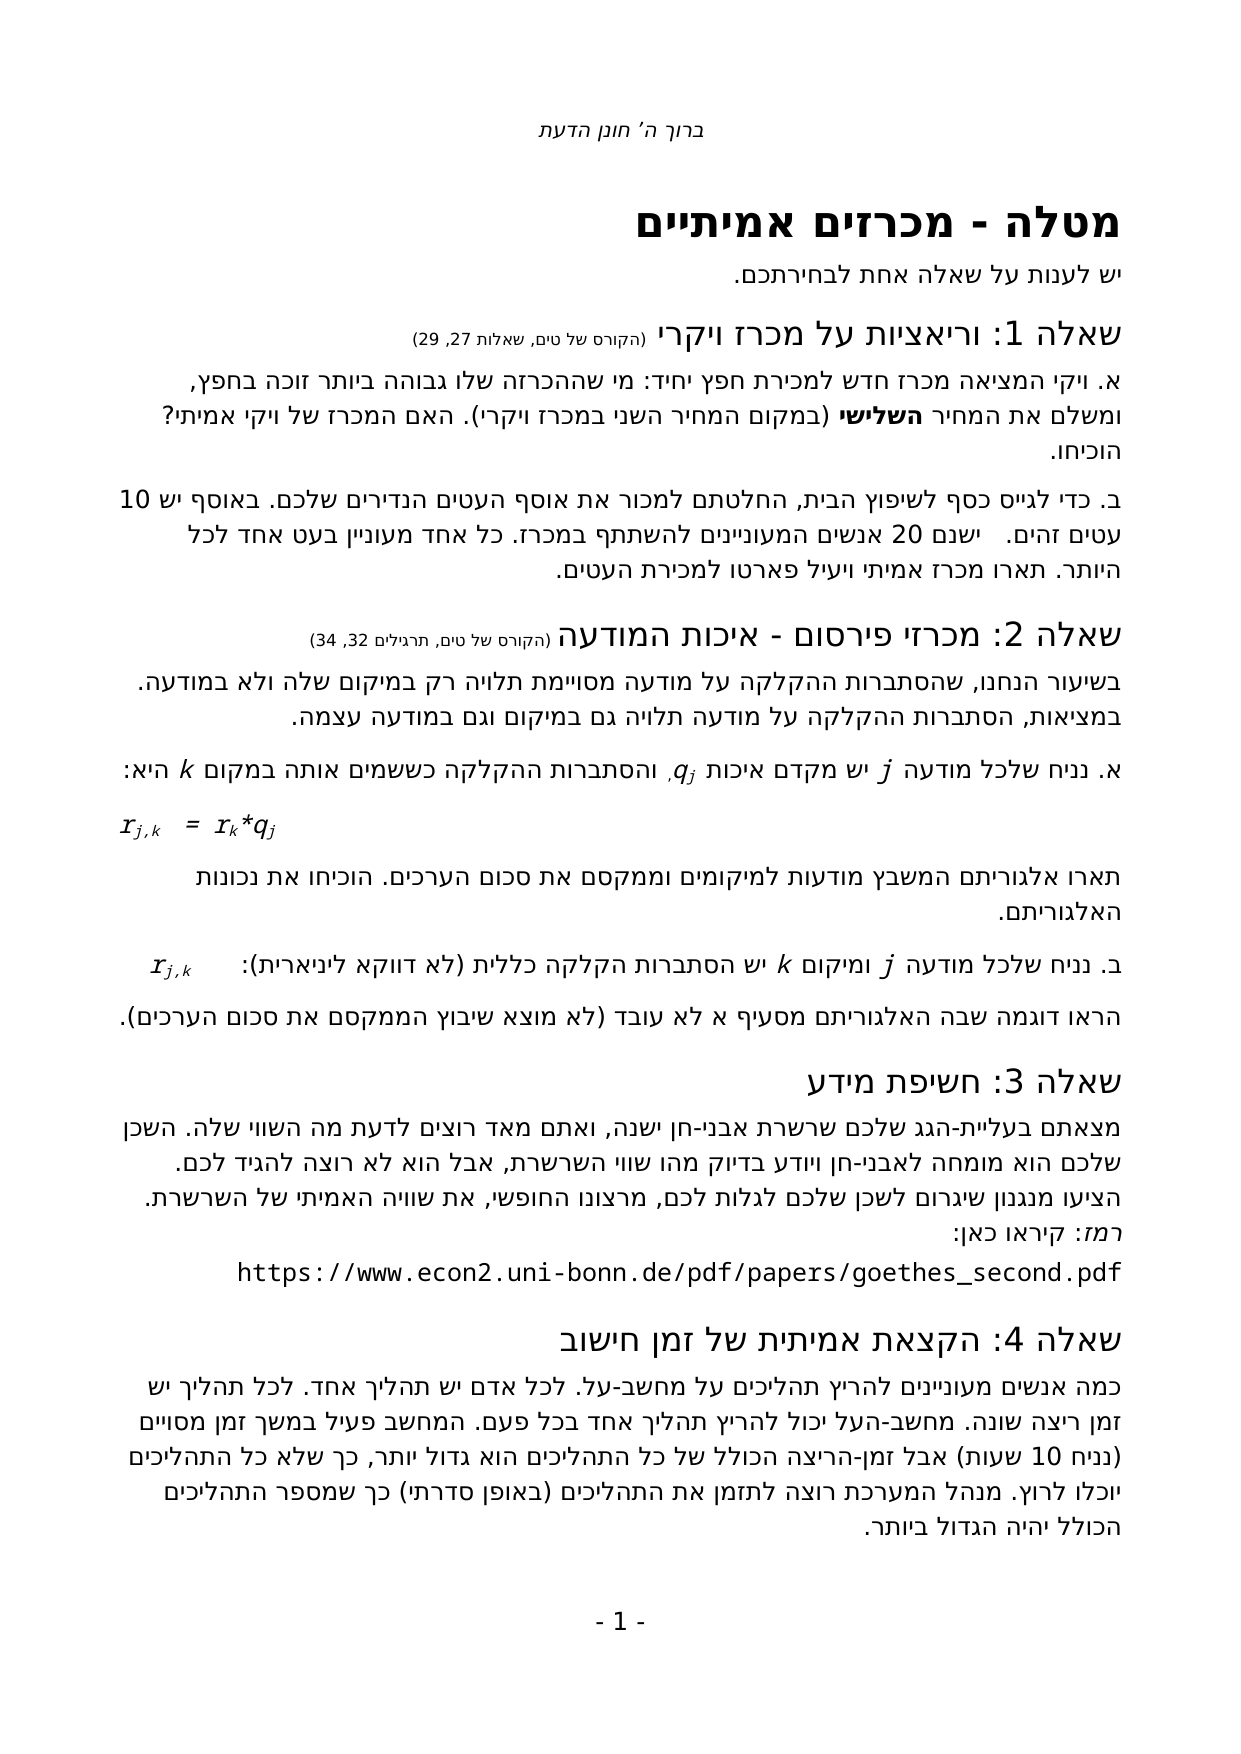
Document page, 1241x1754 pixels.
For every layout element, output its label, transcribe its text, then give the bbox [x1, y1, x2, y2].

subtitle שאלה 4: הקצאת אמיתית של זמן חישוב [118, 1320, 1122, 1359]
text א. ויקי המציאה מכרז חדש למכירת חפץ יחיד: מי שההכרזה שלו גבוהה ביותר זוכה בחפץ, ומשלם את המחיר השלישי (במקום המחיר השני במכרז ויקרי). האם המכרז של ויקי אמיתי? הוכיחו. [118, 366, 1122, 465]
subtitle שאלה 3: חשיפת מידע [118, 1062, 1122, 1101]
text יש לענות על שאלה אחת לבחירתכם. [118, 260, 1122, 289]
text כמה אנשים מעוניינים להריץ תהליכים על מחשב-על. לכל אדם יש תהליך אחד. לכל תהליך יש זמן ריצה שונה. מחשב-העל יכול להריץ תהליך אחד בכל פעם. המחשב פעיל במשך זמן מסויים (נניח 10 שעות) אבל זמן-הריצה הכולל של כל התהליכים הוא גדול יותר, כך שלא כל התהליכים יוכלו לרוץ. מנהל המערכת רוצה לתזמן את התהליכים (באופן סדרתי) כך שמספר התהליכים הכולל יהיה הגדול ביותר. [118, 1372, 1122, 1541]
text בשיעור הנחנו, שהסתברות ההקלקה על מודעה מסויימת תלויה רק במיקום שלה ולא במודעה. במציאות, הסתברות ההקלקה על מודעה תלויה גם במיקום וגם במודעה עצמה. [118, 667, 1122, 731]
subtitle שאלה 1: וריאציות על מכרז ויקרי (הקורס של טים, שאלות 27, 29) [118, 314, 1122, 353]
text הראו דוגמה שבה האלגוריתם מסעיף א לא עובד (לא מוצא שיבוץ הממקסם את סכום הערכים). [118, 1002, 1122, 1031]
text ב. כדי לגייס כסף לשיפוץ הבית, החלטתם למכור את אוסף העטים הנדירים שלכם. באוסף יש 10 עטים זהים. ישנם 20 אנשים המעוניינים להשתתף במכרז. כל אחד מעוניין בעט אחד לכל היותר. תארו מכרז אמיתי ויעיל פארטו למכירת העטים. [118, 485, 1122, 584]
text תארו אלגוריתם המשבץ מודעות למיקומים וממקסם את סכום הערכים. הוכיחו את נכונות האלגוריתם. [118, 862, 1122, 926]
text ב. נניח שלכל מודעה j ומיקום k יש הסתברות הקלקה כללית (לא דווקא ליניארית): rj,k [118, 947, 1122, 981]
subtitle מטלה - מכרזים אמיתיים [118, 197, 1122, 248]
text rj,k = rk*qj [118, 807, 1122, 841]
text א. נניח שלכל מודעה j יש מקדם איכות qj, והסתברות ההקלקה כששמים אותה במקום k היא: [118, 751, 1122, 785]
text מצאתם בעליית-הגג שלכם שרשרת אבני-חן ישנה, ואתם מאד רוצים לדעת מה השווי שלה. השכן שלכם הוא מומחה לאבני-חן ויודע בדיוק מהו שווי השרשרת, אבל הוא לא רוצה להגיד לכם. הציעו מנגנון שיגרום לשכן שלכם לגלות לכם, מרצונו החופשי, את שוויה האמיתי של השרשרת. רמז: קיראו כאן: https://www.econ2.uni-bonn.de/pdf/papers/goethes_second.pdf [118, 1113, 1122, 1288]
subtitle שאלה 2: מכרזי פירסום - איכות המודעה (הקורס של טים, תרגילים 32, 34) [118, 615, 1122, 654]
